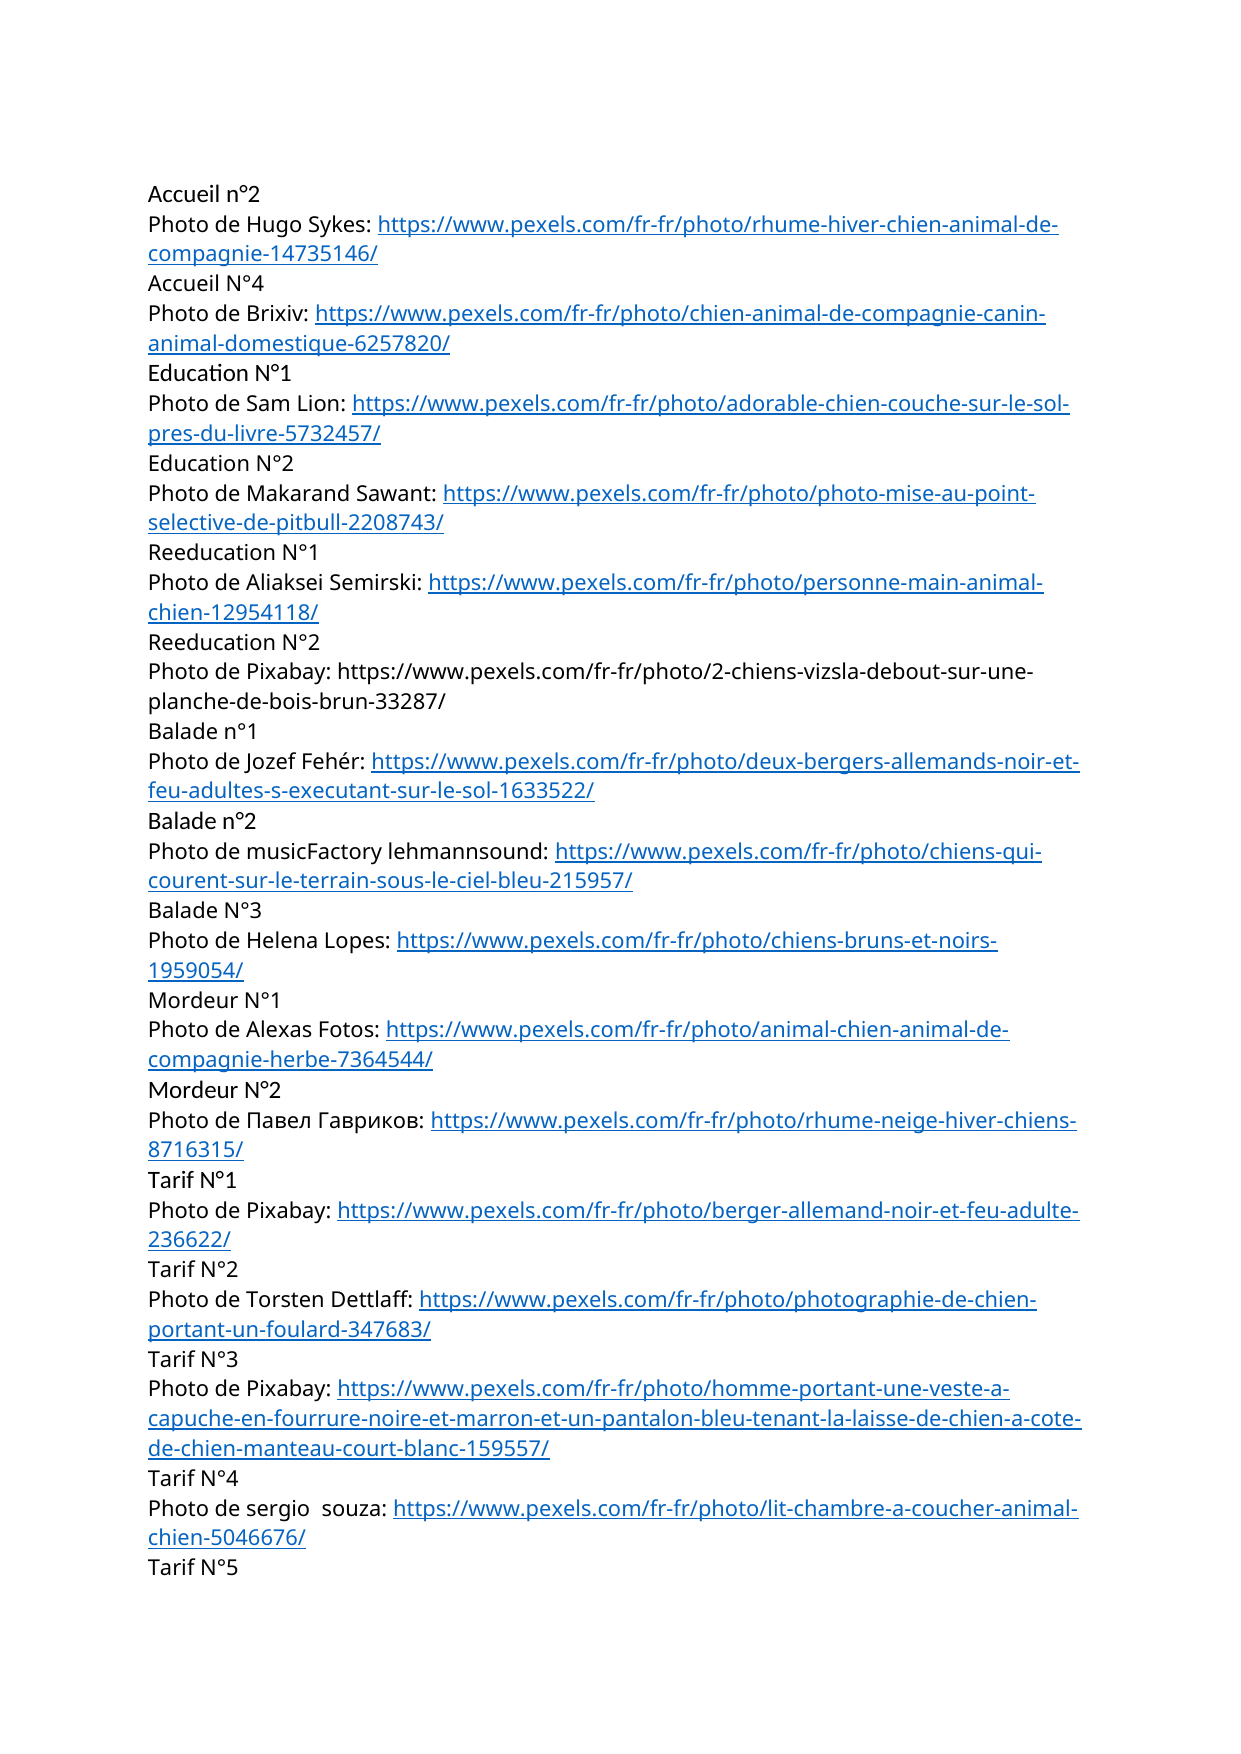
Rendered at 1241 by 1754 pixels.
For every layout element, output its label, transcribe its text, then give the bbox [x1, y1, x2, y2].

text Accueil n°2 [148, 178, 1093, 209]
text Photo de Alexas Fotos: https://www.pexels.com/fr-fr/photo/animal-chien-animal-de-compagnie-herbe-7364544/ [148, 1014, 1093, 1074]
text Tarif N°1 [148, 1164, 1093, 1195]
text Photo de Hugo Sykes: https://www.pexels.com/fr-fr/photo/rhume-hiver-chien-animal-de-compagnie-14735146/ [148, 209, 1093, 268]
text Photo de Brixiv: https://www.pexels.com/fr-fr/photo/chien-animal-de-compagnie-canin-animal-domestique-6257820/ [148, 298, 1093, 358]
text Photo de Jozef Fehér: https://www.pexels.com/fr-fr/photo/deux-bergers-allemands-noir-et-feu-adultes-s-executant-sur-le-sol-1633522/ [148, 746, 1093, 805]
text Tarif N°5 [148, 1552, 1093, 1582]
text Tarif N°2 [148, 1254, 1093, 1284]
text Photo de Pixabay: https://www.pexels.com/fr-fr/photo/berger-allemand-noir-et-feu-adulte-236622/ [148, 1195, 1093, 1254]
text Photo de sergio souza: https://www.pexels.com/fr-fr/photo/lit-chambre-a-coucher-animal-chien-5046676/ [148, 1493, 1093, 1552]
text Photo de Pixabay: https://www.pexels.com/fr-fr/photo/2-chiens-vizsla-debout-sur-une-planche-de-bois-brun-33287/ [148, 656, 1093, 716]
text Mordeur N°2 [148, 1074, 1093, 1104]
text Photo de musicFactory lehmannsound: https://www.pexels.com/fr-fr/photo/chiens-qui-courent-sur-le-terrain-sous-le-ciel-bleu-215957/ [148, 836, 1093, 895]
text Photo de Makarand Sawant: https://www.pexels.com/fr-fr/photo/photo-mise-au-point-selective-de-pitbull-2208743/ [148, 477, 1093, 537]
text Photo de Павел Гавриков: https://www.pexels.com/fr-fr/photo/rhume-neige-hiver-chiens-8716315/ [148, 1104, 1093, 1164]
text Balade N°3 [148, 895, 1093, 925]
text Reeducation N°1 [148, 537, 1093, 567]
text Photo de Sam Lion: https://www.pexels.com/fr-fr/photo/adorable-chien-couche-sur-le-sol-pres-du-livre-5732457/ [148, 388, 1093, 448]
text Balade n°1 [148, 716, 1093, 746]
text Tarif N°4 [148, 1463, 1093, 1493]
text Education N°2 [148, 448, 1093, 477]
text Accueil N°4 [148, 268, 1093, 298]
text Tarif N°3 [148, 1344, 1093, 1373]
text Mordeur N°1 [148, 985, 1093, 1014]
text Reeducation N°2 [148, 626, 1093, 656]
text Photo de Pixabay: https://www.pexels.com/fr-fr/photo/homme-portant-une-veste-a-capuche-en-fourrure-noire-et-marron-et-un-pantalon-bleu-tenant-la-laisse-de-chien-a-cote-de-chien-manteau-court-blanc-159557/ [148, 1373, 1093, 1463]
text Photo de Helena Lopes: https://www.pexels.com/fr-fr/photo/chiens-bruns-et-noirs-1959054/ [148, 925, 1093, 985]
text Education N°1 [148, 358, 1093, 388]
text Photo de Aliaksei Semirski: https://www.pexels.com/fr-fr/photo/personne-main-animal-chien-12954118/ [148, 567, 1093, 626]
text Balade n°2 [148, 805, 1093, 836]
text Photo de Torsten Dettlaff: https://www.pexels.com/fr-fr/photo/photographie-de-chien-portant-un-foulard-347683/ [148, 1284, 1093, 1344]
